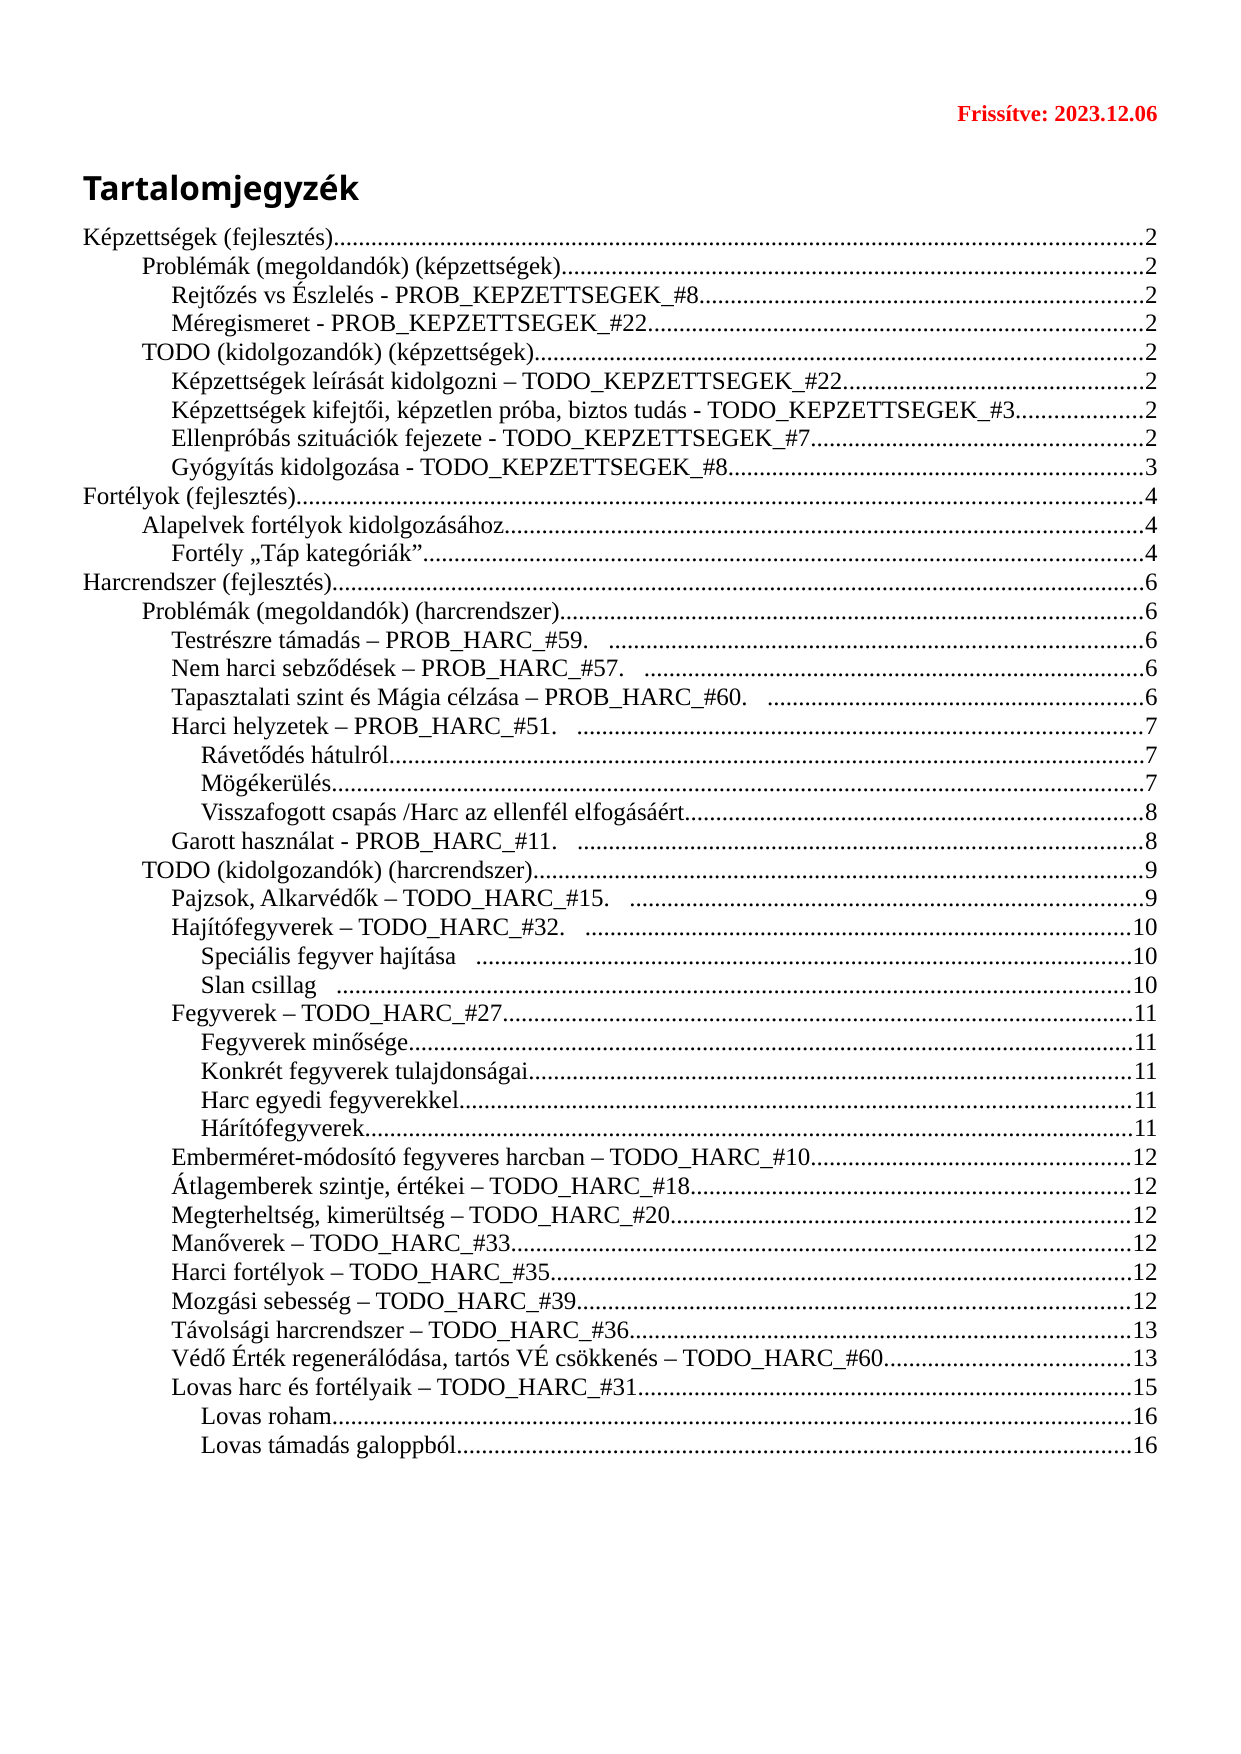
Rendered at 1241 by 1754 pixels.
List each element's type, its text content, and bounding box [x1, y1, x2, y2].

text Speciális fegyver hajítása✅ 10 [201, 941, 1157, 970]
text Lovas támadás galoppból 16 [201, 1430, 1157, 1458]
text Hajítófegyverek – TODO_HARC_#32.✅ 10 [171, 912, 1157, 941]
text Átlagemberek szintje, értékei – TODO_HARC_#18. 12 [171, 1171, 1157, 1200]
text Rávetődés hátulról 7 [201, 740, 1157, 768]
text Harci fortélyok – TODO_HARC_#35. 12 [171, 1257, 1157, 1286]
text Méregismeret - PROB_KEPZETTSEGEK_#22. 2 [171, 308, 1157, 337]
text Távolsági harcrendszer – TODO_HARC_#36. 13 [171, 1315, 1157, 1343]
subtitle Tartalomjegyzék [83, 164, 1157, 210]
text Rejtőzés vs Észlelés - PROB_KEPZETTSEGEK_#8. 2 [171, 280, 1157, 308]
text Harc egyedi fegyverekkel 11 [201, 1085, 1157, 1113]
text Problémák (megoldandók) (képzettségek) 2 [142, 251, 1157, 280]
text TODO (kidolgozandók) (képzettségek) 2 [142, 337, 1157, 366]
text Testrészre támadás – PROB_HARC_#59.✅ 6 [171, 625, 1157, 653]
text Harcrendszer (fejlesztés) 6 [83, 567, 1157, 596]
text Emberméret-módosító fegyveres harcban – TODO_HARC_#10. 12 [171, 1142, 1157, 1171]
text Megterheltség, kimerültség – TODO_HARC_#20. 12 [171, 1200, 1157, 1228]
text Védő Érték regenerálódása, tartós VÉ csökkenés – TODO_HARC_#60. 13 [171, 1343, 1157, 1372]
text Manőverek – TODO_HARC_#33. 12 [171, 1228, 1157, 1257]
text Ellenpróbás szituációk fejezete - TODO_KEPZETTSEGEK_#7. 2 [171, 423, 1157, 452]
text Képzettségek (fejlesztés) 2 [83, 222, 1157, 251]
text Lovas harc és fortélyaik – TODO_HARC_#31. 15 [171, 1372, 1157, 1401]
text Fegyverek – TODO_HARC_#27. 11 [171, 998, 1157, 1027]
text Konkrét fegyverek tulajdonságai 11 [201, 1056, 1157, 1085]
text Képzettségek leírását kidolgozni – TODO_KEPZETTSEGEK_#22. 2 [171, 366, 1157, 395]
text Harci helyzetek – PROB_HARC_#51.✅ 7 [171, 711, 1157, 740]
text Gyógyítás kidolgozása - TODO_KEPZETTSEGEK_#8. 3 [171, 452, 1157, 481]
text Fegyverek minősége 11 [201, 1027, 1157, 1056]
text Képzettségek kifejtői, képzetlen próba, biztos tudás - TODO_KEPZETTSEGEK_#3. 2 [171, 395, 1157, 423]
text Frissítve: 2023.12.06 [83, 100, 1157, 127]
text Lovas roham 16 [201, 1401, 1157, 1430]
text Slan csillag✅ 10 [201, 970, 1157, 998]
text Visszafogott csapás /Harc az ellenfél elfogásáért 8 [201, 797, 1157, 826]
text Fortély „Táp kategóriák” 4 [171, 538, 1157, 567]
text Garott használat - PROB_HARC_#11.✅ 8 [171, 826, 1157, 855]
text Alapelvek fortélyok kidolgozásához 4 [142, 510, 1157, 538]
text Fortélyok (fejlesztés) 4 [83, 481, 1157, 510]
text Mögékerülés 7 [201, 768, 1157, 797]
text Pajzsok, Alkarvédők – TODO_HARC_#15.✅ 9 [171, 883, 1157, 912]
text Mozgási sebesség – TODO_HARC_#39. 12 [171, 1286, 1157, 1315]
text Problémák (megoldandók) (harcrendszer) 6 [142, 596, 1157, 625]
text Hárítófegyverek 11 [201, 1113, 1157, 1142]
text TODO (kidolgozandók) (harcrendszer) 9 [142, 855, 1157, 883]
text Tapasztalati szint és Mágia célzása – PROB_HARC_#60.✅ 6 [171, 682, 1157, 711]
text Nem harci sebződések – PROB_HARC_#57.✅ 6 [171, 653, 1157, 682]
